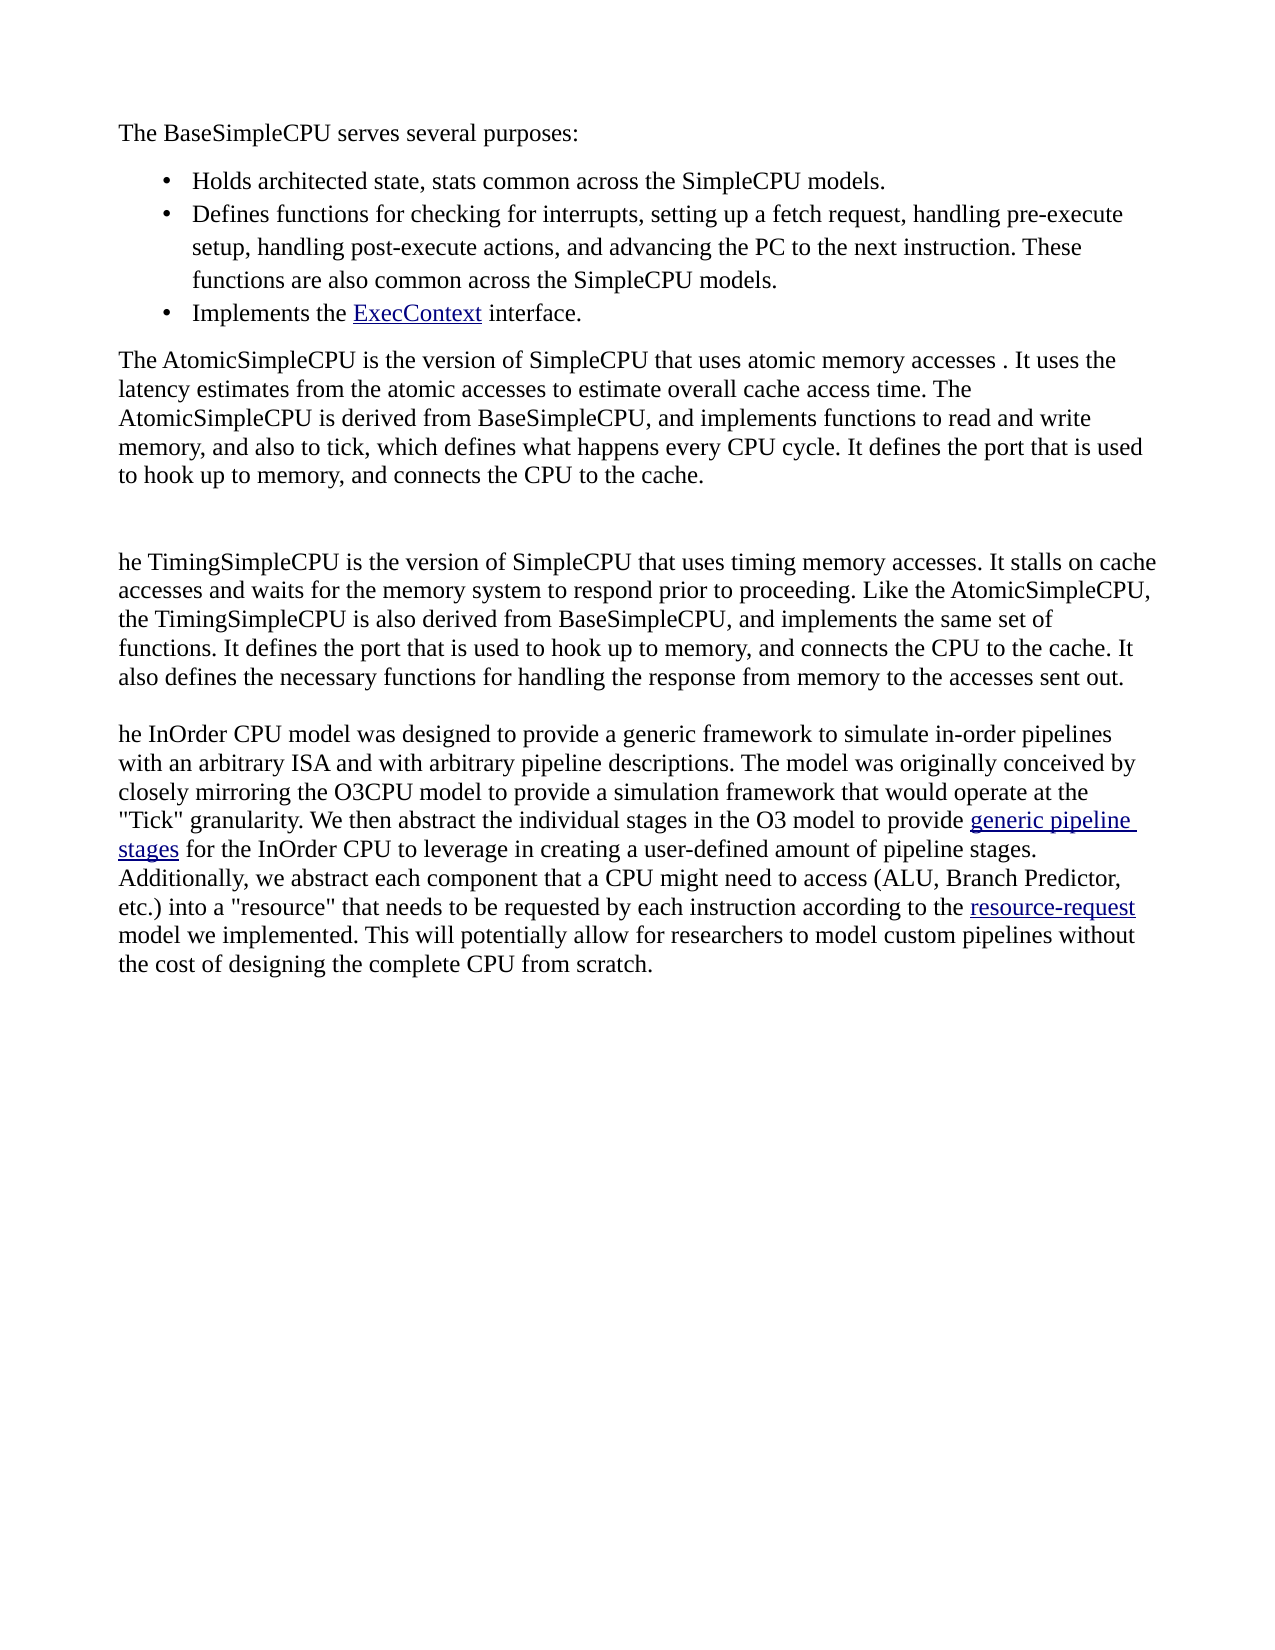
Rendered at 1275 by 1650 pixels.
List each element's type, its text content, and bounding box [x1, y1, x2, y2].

list Defines functions for checking for interrupts, setting up a fetch request, handling pre-execute setup, handling post-execute actions, and advancing the PC to the next instruction. These functions are also common across the SimpleCPU models. [162, 199, 1157, 293]
list Implements the ExecContext interface. [162, 298, 1157, 327]
text he TimingSimpleCPU is the version of SimpleCPU that uses timing memory accesses. It stalls on cache accesses and waits for the memory system to respond prior to proceeding. Like the AtomicSimpleCPU, the TimingSimpleCPU is also derived from BaseSimpleCPU, and implements the same set of functions. It defines the port that is used to hook up to memory, and connects the CPU to the cache. It also defines the necessary functions for handling the response from memory to the accesses sent out. [118, 547, 1157, 690]
text The BaseSimpleCPU serves several purposes: [118, 118, 1157, 147]
text he InOrder CPU model was designed to provide a generic framework to simulate in-order pipelines with an arbitrary ISA and with arbitrary pipeline descriptions. The model was originally conceived by closely mirroring the O3CPU model to provide a simulation framework that would operate at the "Tick" granularity. We then abstract the individual stages in the O3 model to provide generic pipeline stages for the InOrder CPU to leverage in creating a user-defined amount of pipeline stages. Additionally, we abstract each component that a CPU might need to access (ALU, Branch Predictor, etc.) into a "resource" that needs to be requested by each instruction according to the resource-request model we implemented. This will potentially allow for researchers to model custom pipelines without the cost of designing the complete CPU from scratch. [118, 719, 1157, 978]
list Holds architected state, stats common across the SimpleCPU models. [162, 166, 1157, 194]
text The AtomicSimpleCPU is the version of SimpleCPU that uses atomic memory accesses . It uses the latency estimates from the atomic accesses to estimate overall cache access time. The AtomicSimpleCPU is derived from BaseSimpleCPU, and implements functions to read and write memory, and also to tick, which defines what happens every CPU cycle. It defines the port that is used to hook up to memory, and connects the CPU to the cache. [118, 345, 1157, 489]
